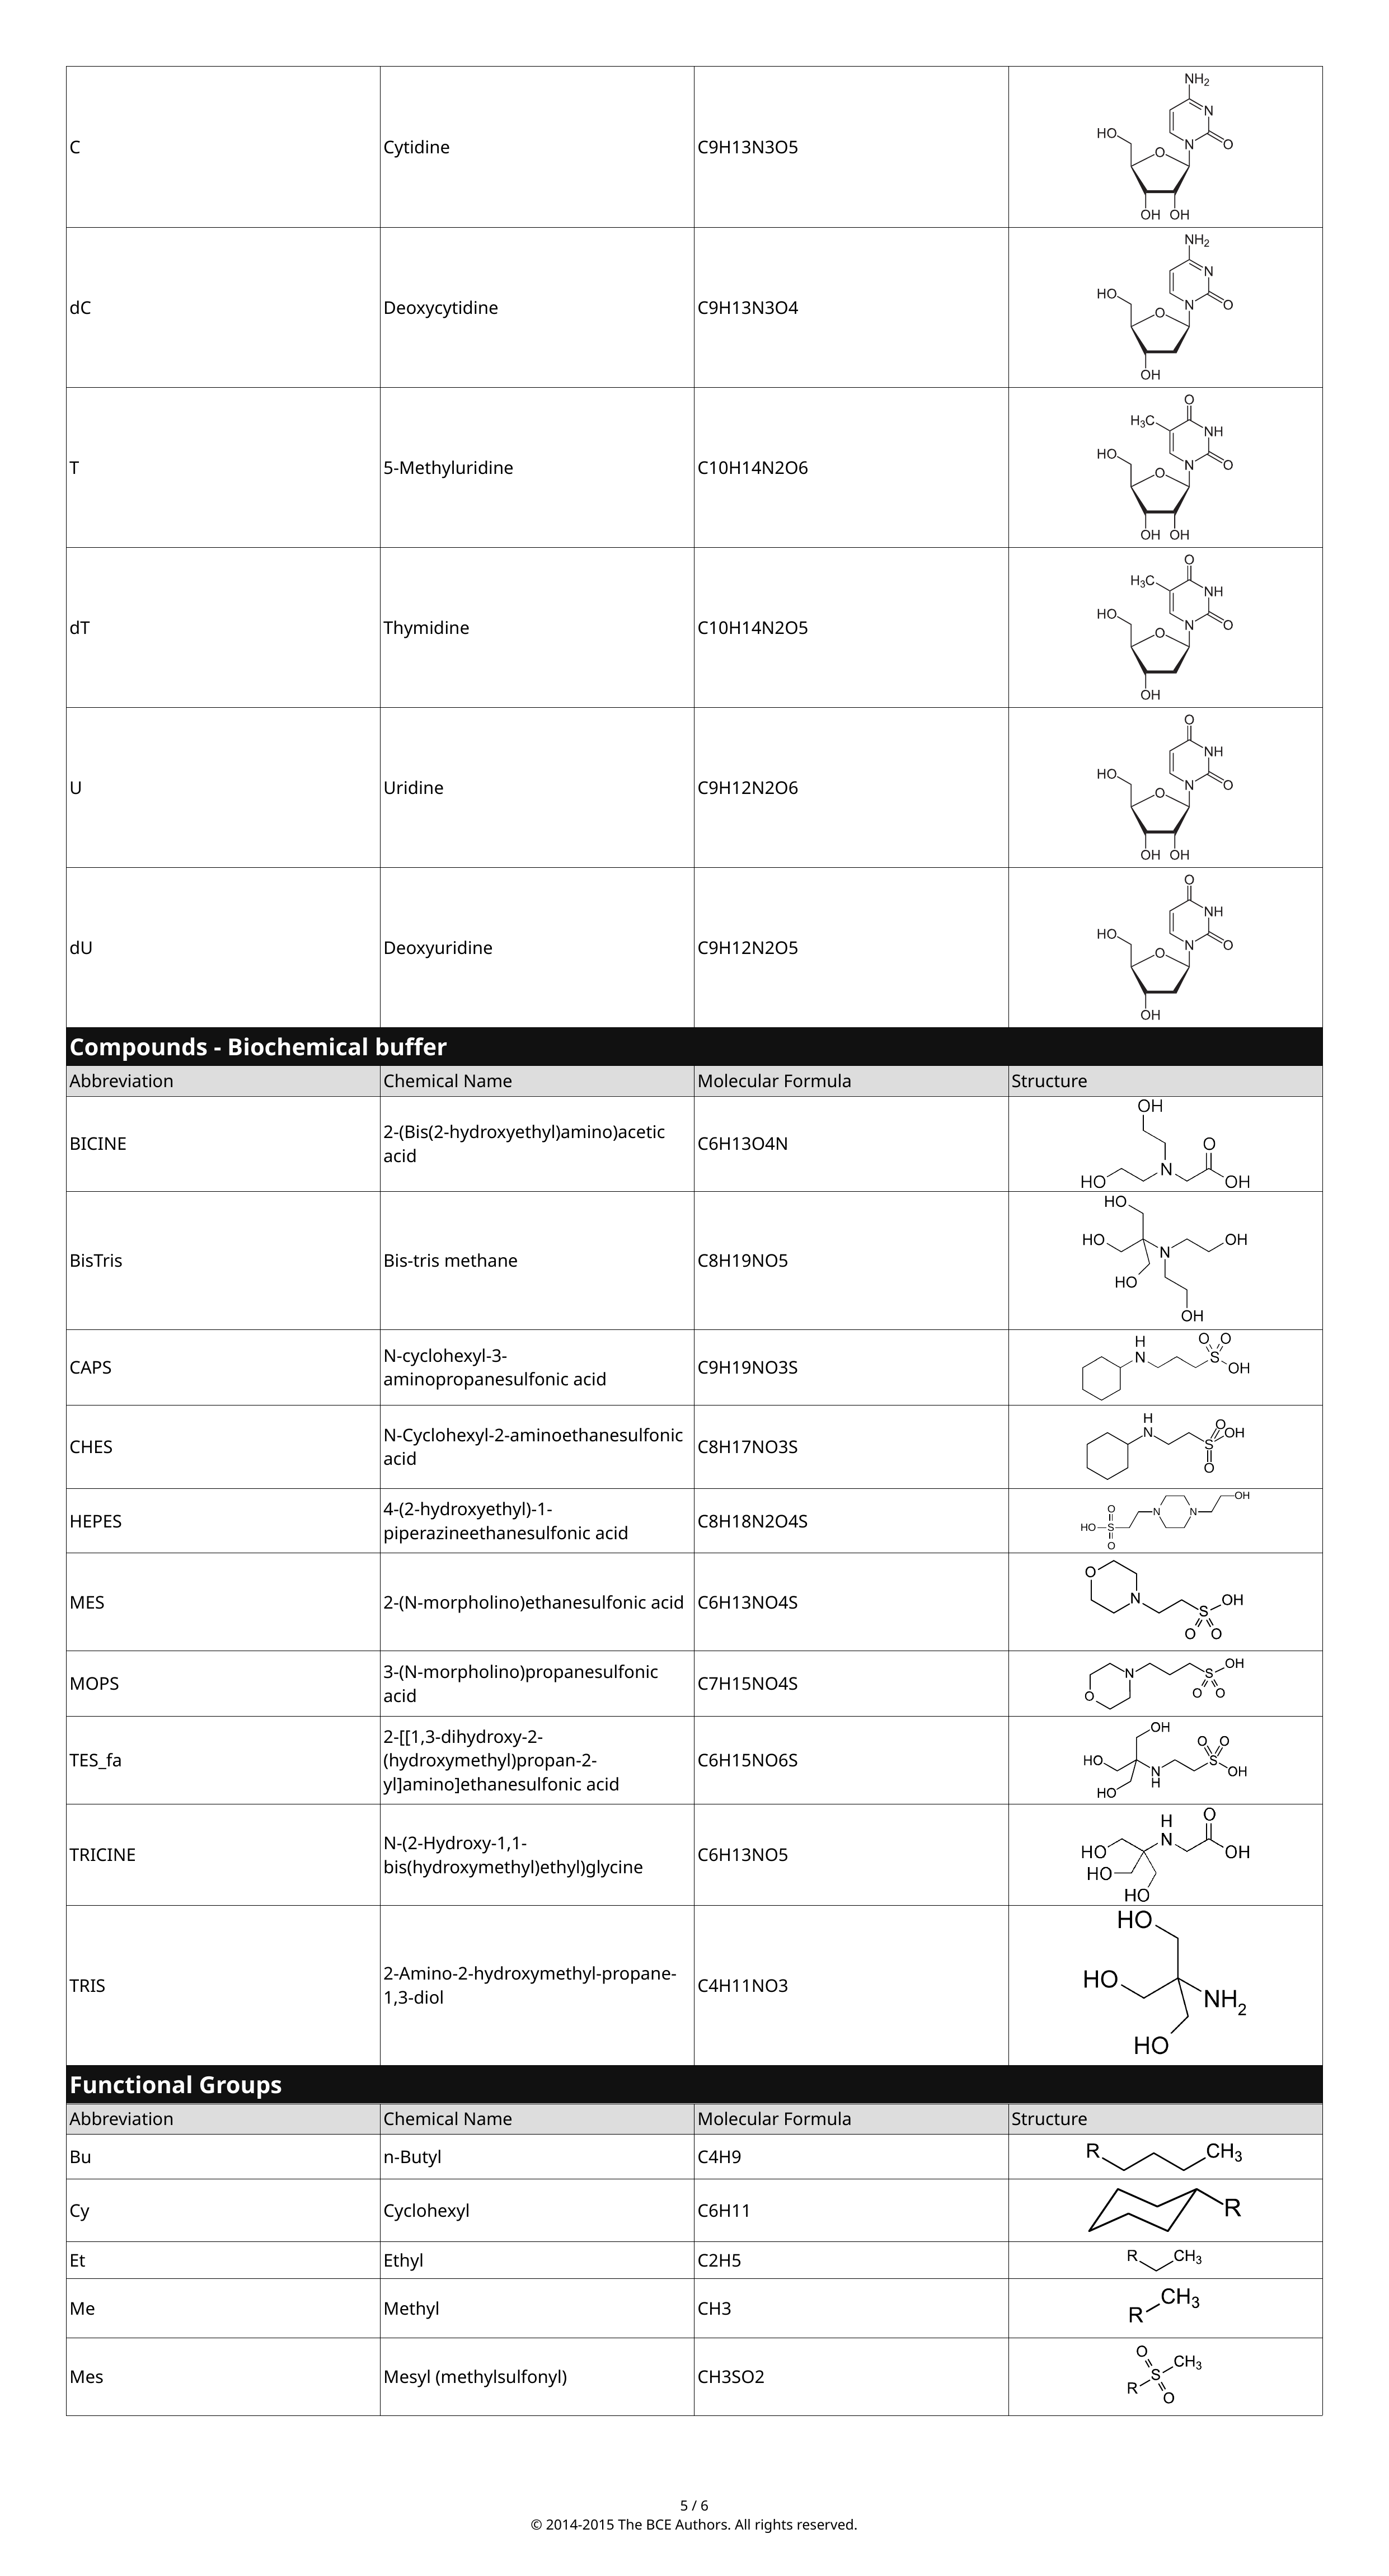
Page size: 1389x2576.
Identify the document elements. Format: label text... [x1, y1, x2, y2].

picture [1081, 1807, 1250, 1902]
table_cell TES_fa [67, 1717, 380, 1804]
table_cell [1009, 1489, 1322, 1553]
table_cell C9H12N2O6 [694, 708, 1008, 867]
table_cell C10H14N2O5 [694, 548, 1008, 707]
table_cell BICINE [67, 1097, 380, 1191]
table_cell [1009, 1405, 1322, 1488]
table_cell Abbreviation [67, 2104, 380, 2134]
table_cell Deoxycytidine [381, 228, 694, 387]
table_cell Chemical Name [381, 1066, 694, 1096]
table_cell CAPS [67, 1330, 380, 1405]
table_cell Compounds - Biochemical buffer [67, 1028, 1322, 1065]
table_cell Et [67, 2242, 380, 2278]
table_cell [1009, 2242, 1322, 2278]
table_cell 3-(N-morpholino)propanesulfonic acid [381, 1651, 694, 1716]
table_cell C9H12N2O5 [694, 868, 1008, 1027]
table_cell Structure [1009, 1066, 1322, 1096]
table_cell [1009, 1651, 1322, 1716]
table_cell dU [67, 868, 380, 1027]
table_cell Mes [67, 2338, 380, 2415]
table_cell Cy [67, 2179, 380, 2241]
table_cell C4H9 [694, 2135, 1008, 2179]
table_cell n-Butyl [381, 2135, 694, 2179]
table_cell Bu [67, 2135, 380, 2179]
table_cell C6H13O4N [694, 1097, 1008, 1191]
table_cell [1009, 2135, 1322, 2179]
table_cell C6H13NO4S [694, 1553, 1008, 1651]
table_cell [1009, 548, 1322, 707]
table_cell Thymidine [381, 548, 694, 707]
table_cell C9H13N3O4 [694, 228, 1008, 387]
table_cell C6H11 [694, 2179, 1008, 2241]
table_cell [1009, 1717, 1322, 1804]
table_cell [1009, 1906, 1322, 2065]
table_cell C9H19NO3S [694, 1330, 1008, 1405]
table_cell [1009, 1330, 1322, 1405]
table_cell TRIS [67, 1906, 380, 2065]
table_cell Cyclohexyl [381, 2179, 694, 2241]
table_cell 2-Amino-2-hydroxymethyl-propane-1,3-diol [381, 1906, 694, 2065]
table_cell [1009, 67, 1322, 227]
table_cell TRICINE [67, 1804, 380, 1905]
table_cell [1009, 1097, 1322, 1191]
table_cell Molecular Formula [694, 1066, 1008, 1096]
table_cell Deoxyuridine [381, 868, 694, 1027]
table_cell [1009, 1553, 1322, 1651]
table_cell CH3SO2 [694, 2338, 1008, 2415]
table_cell [1009, 388, 1322, 547]
table_cell T [67, 388, 380, 547]
table_cell [1009, 228, 1322, 387]
picture [1081, 1099, 1250, 1188]
table_cell 4-(2-hydroxyethyl)-1-piperazineethanesulfonic acid [381, 1489, 694, 1553]
table_cell C8H19NO5 [694, 1192, 1008, 1329]
picture [1081, 1194, 1250, 1327]
table_cell C10H14N2O6 [694, 388, 1008, 547]
table_cell MES [67, 1553, 380, 1651]
table_cell dT [67, 548, 380, 707]
table_cell Functional Groups [67, 2066, 1322, 2103]
table_cell CH3 [694, 2279, 1008, 2338]
table_cell N-(2-Hydroxy-1,1-bis(hydroxymethyl)ethyl)glycine [381, 1804, 694, 1905]
table_cell [1009, 708, 1322, 867]
table_cell N-Cyclohexyl-2-aminoethanesulfonic acid [381, 1405, 694, 1488]
table_cell C [67, 67, 380, 227]
table_cell 2-(Bis(2-hydroxyethyl)amino)acetic acid [381, 1097, 694, 1191]
table_cell U [67, 708, 380, 867]
table_cell Bis-tris methane [381, 1192, 694, 1329]
table_cell CHES [67, 1405, 380, 1488]
table_cell Abbreviation [67, 1066, 380, 1096]
table_cell C8H18N2O4S [694, 1489, 1008, 1553]
table_cell Me [67, 2279, 380, 2338]
table_cell [1009, 2179, 1322, 2241]
table_cell 5-Methyluridine [381, 388, 694, 547]
table_cell [1009, 2279, 1322, 2338]
table_cell Structure [1009, 2104, 1322, 2134]
table_cell HEPES [67, 1489, 380, 1553]
picture [1081, 1332, 1250, 1402]
table_cell 2-[[1,3-dihydroxy-2-(hydroxymethyl)propan-2-yl]amino]ethanesulfonic acid [381, 1717, 694, 1804]
table_cell Uridine [381, 708, 694, 867]
table_cell Molecular Formula [694, 2104, 1008, 2134]
table_cell C7H15NO4S [694, 1651, 1008, 1716]
table_cell [1009, 1804, 1322, 1905]
table_cell dC [67, 228, 380, 387]
table_cell Cytidine [381, 67, 694, 227]
table_cell N-cyclohexyl-3-aminopropanesulfonic acid [381, 1330, 694, 1405]
table_cell [1009, 2338, 1322, 2415]
table_cell 2-(N-morpholino)ethanesulfonic acid [381, 1553, 694, 1651]
table_cell C4H11NO3 [694, 1906, 1008, 2065]
table_cell C6H13NO5 [694, 1804, 1008, 1905]
table_cell C9H13N3O5 [694, 67, 1008, 227]
table_cell C8H17NO3S [694, 1405, 1008, 1488]
table_cell Methyl [381, 2279, 694, 2338]
table_cell [1009, 1192, 1322, 1329]
table_cell MOPS [67, 1651, 380, 1716]
table_cell [1009, 868, 1322, 1027]
table_cell Mesyl (methylsulfonyl) [381, 2338, 694, 2415]
table_cell Chemical Name [381, 2104, 694, 2134]
picture [1081, 1909, 1250, 2062]
table_cell C2H5 [694, 2242, 1008, 2278]
table_cell BisTris [67, 1192, 380, 1329]
table_cell C6H15NO6S [694, 1717, 1008, 1804]
table_cell Ethyl [381, 2242, 694, 2278]
